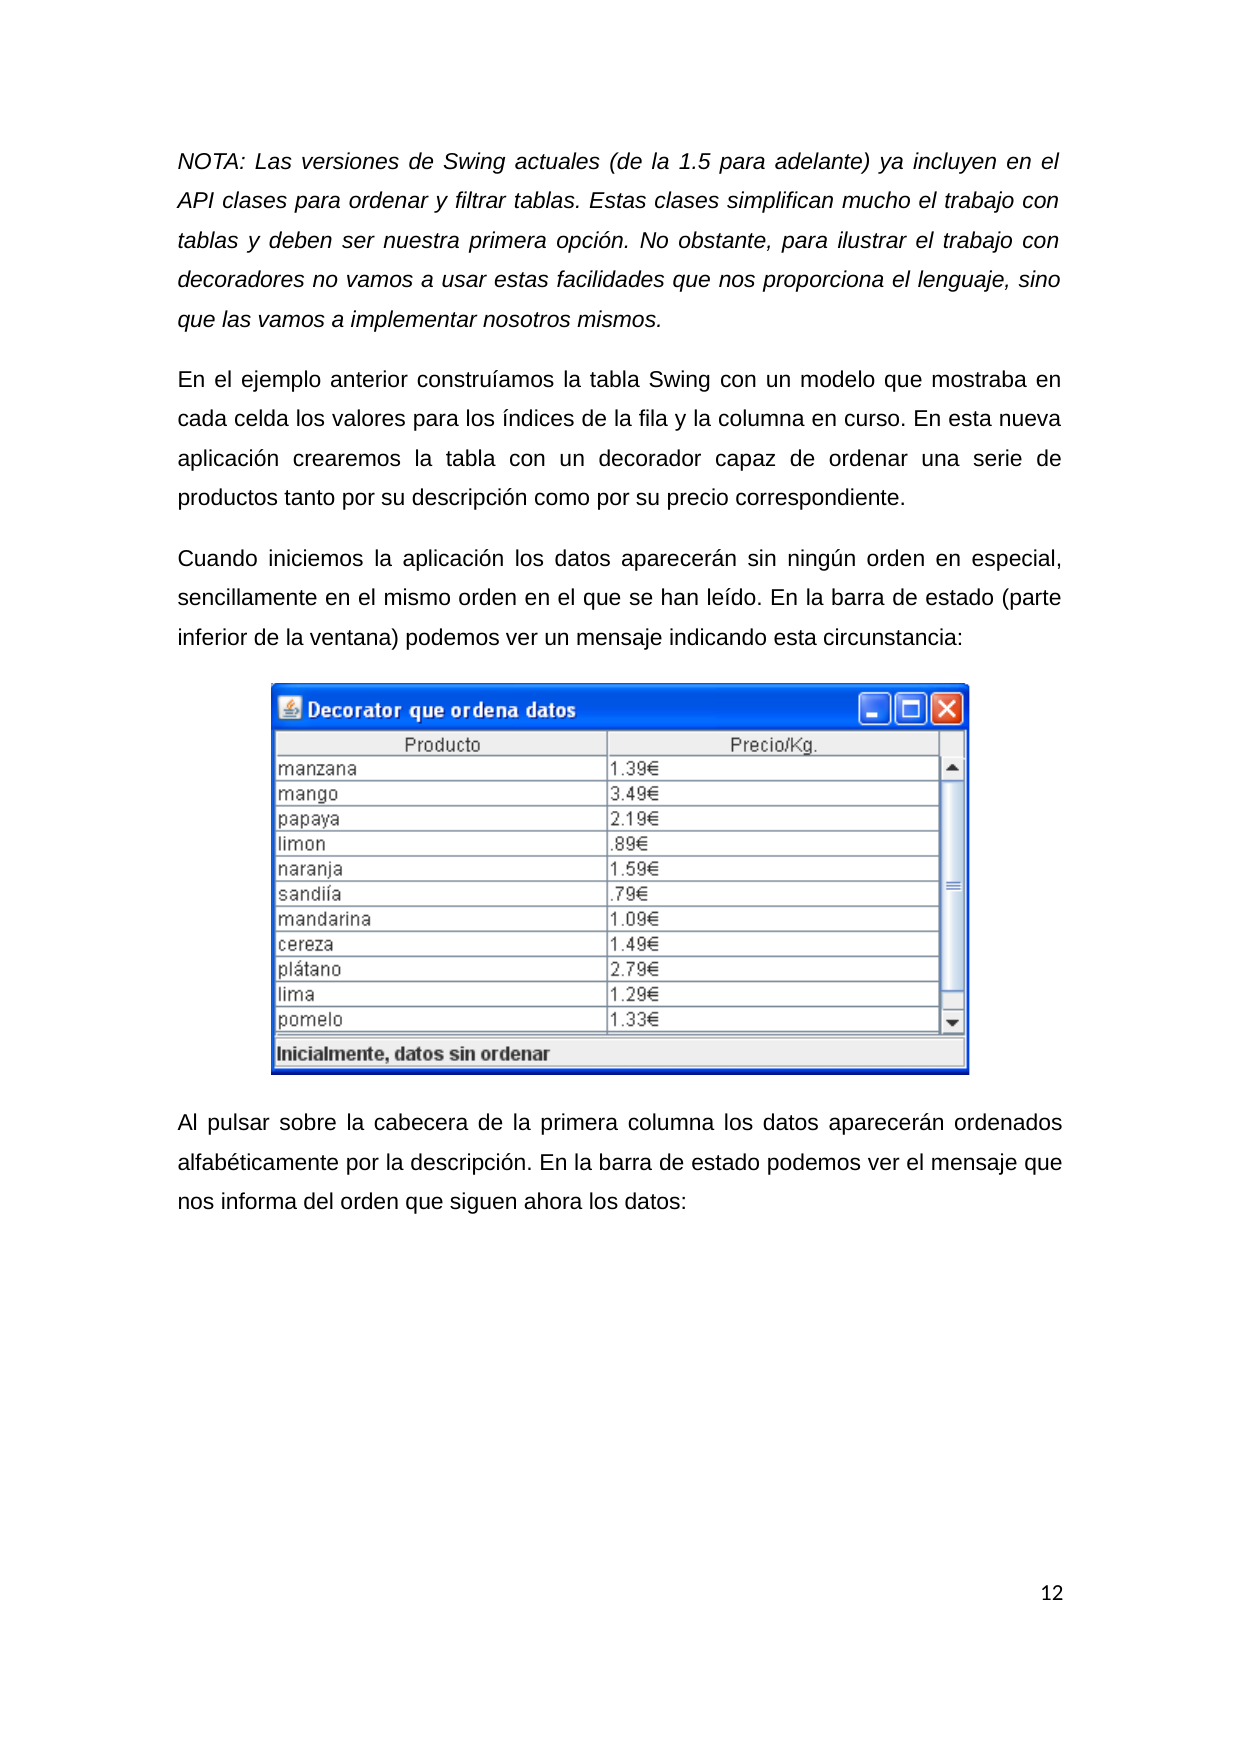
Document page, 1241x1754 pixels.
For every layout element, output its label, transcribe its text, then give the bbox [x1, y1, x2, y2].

text Cuando iniciemos la aplicación los datos aparecerán sin ningún orden en especial, sencillamente en el mismo orden en el que se han leído. En la barra de estado (parte inferior de la ventana) podemos ver un mensaje indicando esta circunstancia: [177, 544, 1063, 650]
picture [271, 683, 970, 1075]
text Al pulsar sobre la cabecera de la primera columna los datos aparecerán ordenados alfabéticamente por la descripción. En la barra de estado podemos ver el mensaje que nos informa del orden que siguen ahora los datos: [177, 1109, 1063, 1214]
text En el ejemplo anterior construíamos la tabla Swing con un modelo que mostraba en cada celda los valores para los índices de la fila y la columna en curso. En esta nueva aplicación crearemos la tabla con un decorador capaz de ordenar una serie de productos tanto por su descripción como por su precio correspondiente. [177, 366, 1063, 511]
text NOTA: Las versiones de Swing actuales (de la 1.5 para adelante) ya incluyen en el API clases para ordenar y filtrar tablas. Estas clases simplifican mucho el trabajo con tablas y deben ser nuestra primera opción. No obstante, para ilustrar el trabajo con decoradores no vamos a usar estas facilidades que nos proporciona el lenguaje, sino que las vamos a implementar nosotros mismos. [177, 148, 1063, 332]
